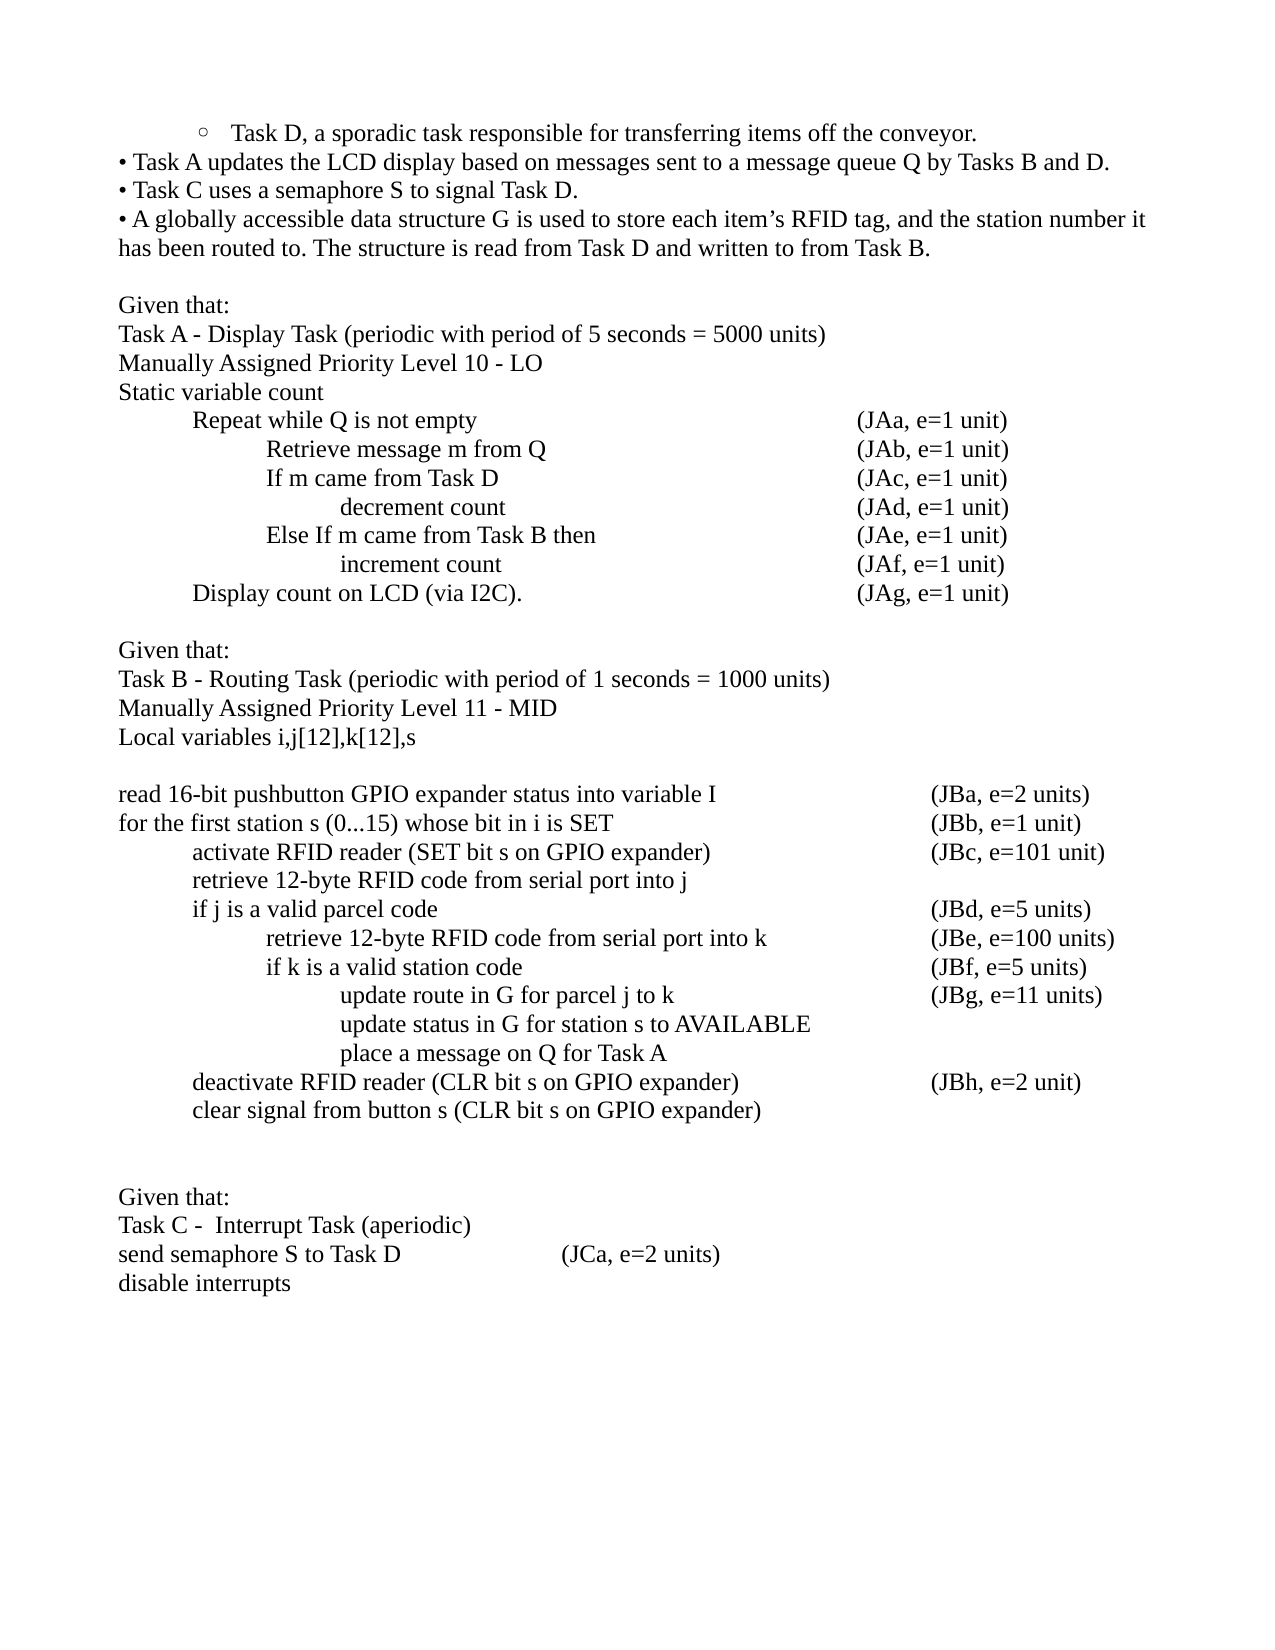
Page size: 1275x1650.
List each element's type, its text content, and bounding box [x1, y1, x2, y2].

text send semaphore S to Task D (JCa, e=2 units) [118, 1239, 1157, 1268]
text if k is a valid station code (JBf, e=5 units) [118, 952, 1157, 981]
text increment count (JAf, e=1 unit) [118, 549, 1157, 578]
text retrieve 12-byte RFID code from serial port into j [118, 866, 1157, 894]
text Given that: [118, 1182, 1157, 1211]
text Manually Assigned Priority Level 11 - MID [118, 693, 1157, 722]
text • Task C uses a semaphore S to signal Task D. [118, 176, 1157, 204]
text If m came from Task D (JAc, e=1 unit) [118, 463, 1157, 492]
text deactivate RFID reader (CLR bit s on GPIO expander) (JBh, e=2 unit) [118, 1067, 1157, 1096]
text Else If m came from Task B then (JAe, e=1 unit) [118, 521, 1157, 549]
text activate RFID reader (SET bit s on GPIO expander) (JBc, e=101 unit) [118, 837, 1157, 866]
text Task A - Display Task (periodic with period of 5 seconds = 5000 units) [118, 319, 1157, 348]
text Given that: [118, 636, 1157, 664]
text • Task A updates the LCD display based on messages sent to a message queue Q by Tasks B and D. [118, 147, 1157, 176]
text for the first station s (0...15) whose bit in i is SET (JBb, e=1 unit) [118, 808, 1157, 837]
text Local variables i,j[12],k[12],s [118, 722, 1157, 751]
text clear signal from button s (CLR bit s on GPIO expander) [118, 1096, 1157, 1124]
text place a message on Q for Task A [118, 1038, 1157, 1067]
text Display count on LCD (via I2C). (JAg, e=1 unit) [118, 578, 1157, 607]
text retrieve 12-byte RFID code from serial port into k (JBe, e=100 units) [118, 923, 1157, 952]
text decrement count (JAd, e=1 unit) [118, 492, 1157, 521]
text update route in G for parcel j to k (JBg, e=11 units) [118, 981, 1157, 1009]
text Static variable count [118, 377, 1157, 406]
text Repeat while Q is not empty (JAa, e=1 unit) [118, 406, 1157, 434]
text if j is a valid parcel code (JBd, e=5 units) [118, 894, 1157, 923]
text read 16-bit pushbutton GPIO expander status into variable I (JBa, e=2 units) [118, 779, 1157, 808]
text Manually Assigned Priority Level 10 - LO [118, 348, 1157, 377]
text Given that: [118, 291, 1157, 319]
text Task B - Routing Task (periodic with period of 1 seconds = 1000 units) [118, 664, 1157, 693]
text Task C - Interrupt Task (aperiodic) [118, 1211, 1157, 1239]
text • A globally accessible data structure G is used to store each item’s RFID tag, and the station number it has been routed to. The structure is read from Task D and written to from Task B. [118, 204, 1157, 262]
text Retrieve message m from Q (JAb, e=1 unit) [118, 434, 1157, 463]
text update status in G for station s to AVAILABLE [118, 1009, 1157, 1038]
list Task D, a sporadic task responsible for transferring items off the conveyor. [193, 118, 1157, 147]
text disable interrupts [118, 1268, 1157, 1297]
